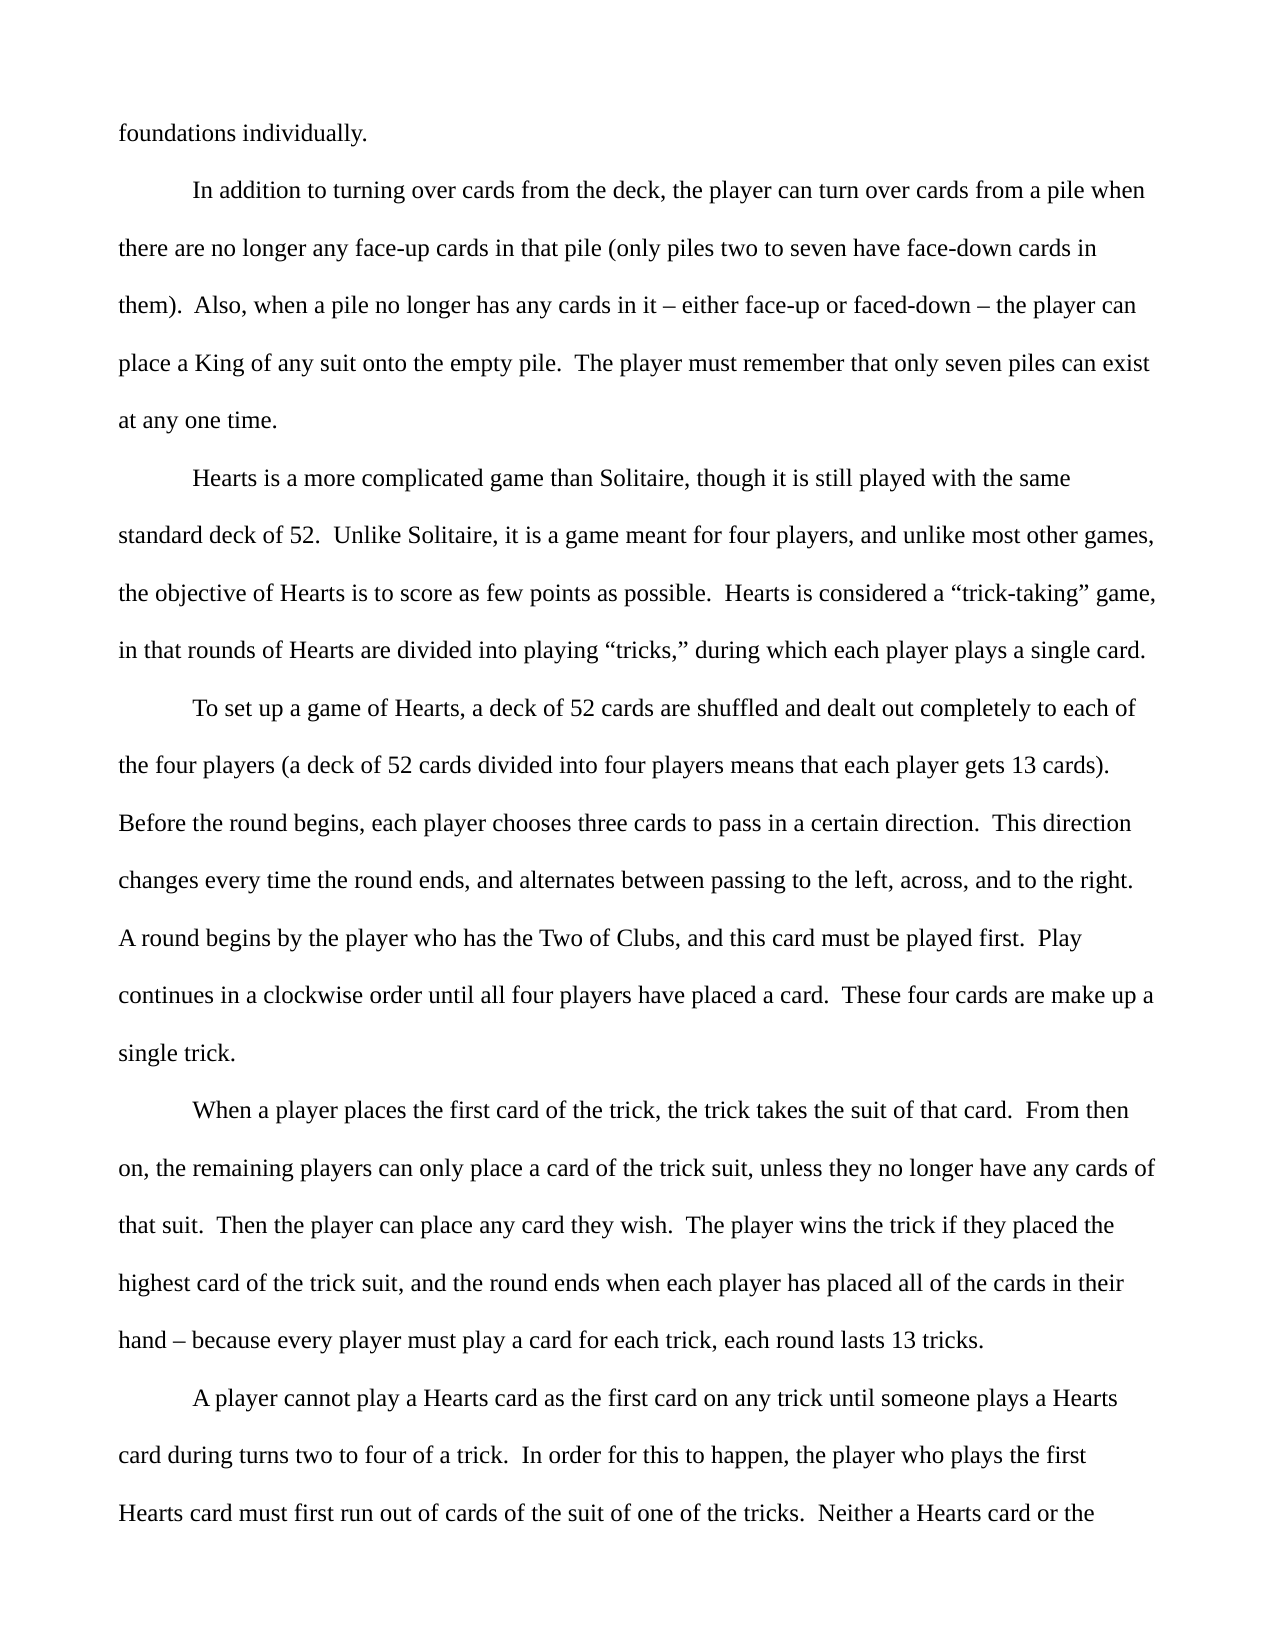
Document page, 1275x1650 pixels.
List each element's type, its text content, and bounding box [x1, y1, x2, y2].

text A player cannot play a Hearts card as the first card on any trick until someone plays a Hearts card during turns two to four of a trick. In order for this to happen, the player who plays the first Hearts card must first run out of cards of the suit of one of the tricks. Neither a Hearts card or the [118, 1383, 1157, 1527]
text To set up a game of Hearts, a deck of 52 cards are shuffled and dealt out completely to each of the four players (a deck of 52 cards divided into four players means that each player gets 13 cards). Before the round begins, each player chooses three cards to pass in a certain direction. This direction changes every time the round ends, and alternates between passing to the left, across, and to the right. A round begins by the player who has the Two of Clubs, and this card must be played first. Play continues in a clockwise order until all four players have placed a card. These four cards are make up a single trick. [118, 693, 1157, 1067]
text When a player places the first card of the trick, the trick takes the suit of that card. From then on, the remaining players can only place a card of the trick suit, unless they no longer have any cards of that suit. Then the player can place any card they wish. The player wins the trick if they placed the highest card of the trick suit, and the round ends when each player has placed all of the cards in their hand – because every player must play a card for each trick, each round lasts 13 tricks. [118, 1096, 1157, 1354]
text foundations individually. In addition to turning over cards from the deck, the player can turn over cards from a pile when there are no longer any face-up cards in that pile (only piles two to seven have face-down cards in them). Also, when a pile no longer has any cards in it – either face-up or faced-down – the player can place a King of any suit onto the empty pile. The player must remember that only seven piles can exist at any one time. [118, 118, 1157, 434]
text Hearts is a more complicated game than Solitaire, though it is still played with the same standard deck of 52. Unlike Solitaire, it is a game meant for four players, and unlike most other games, the objective of Hearts is to score as few points as possible. Hearts is considered a “trick-taking” game, in that rounds of Hearts are divided into playing “tricks,” during which each player plays a single card. [118, 463, 1157, 664]
